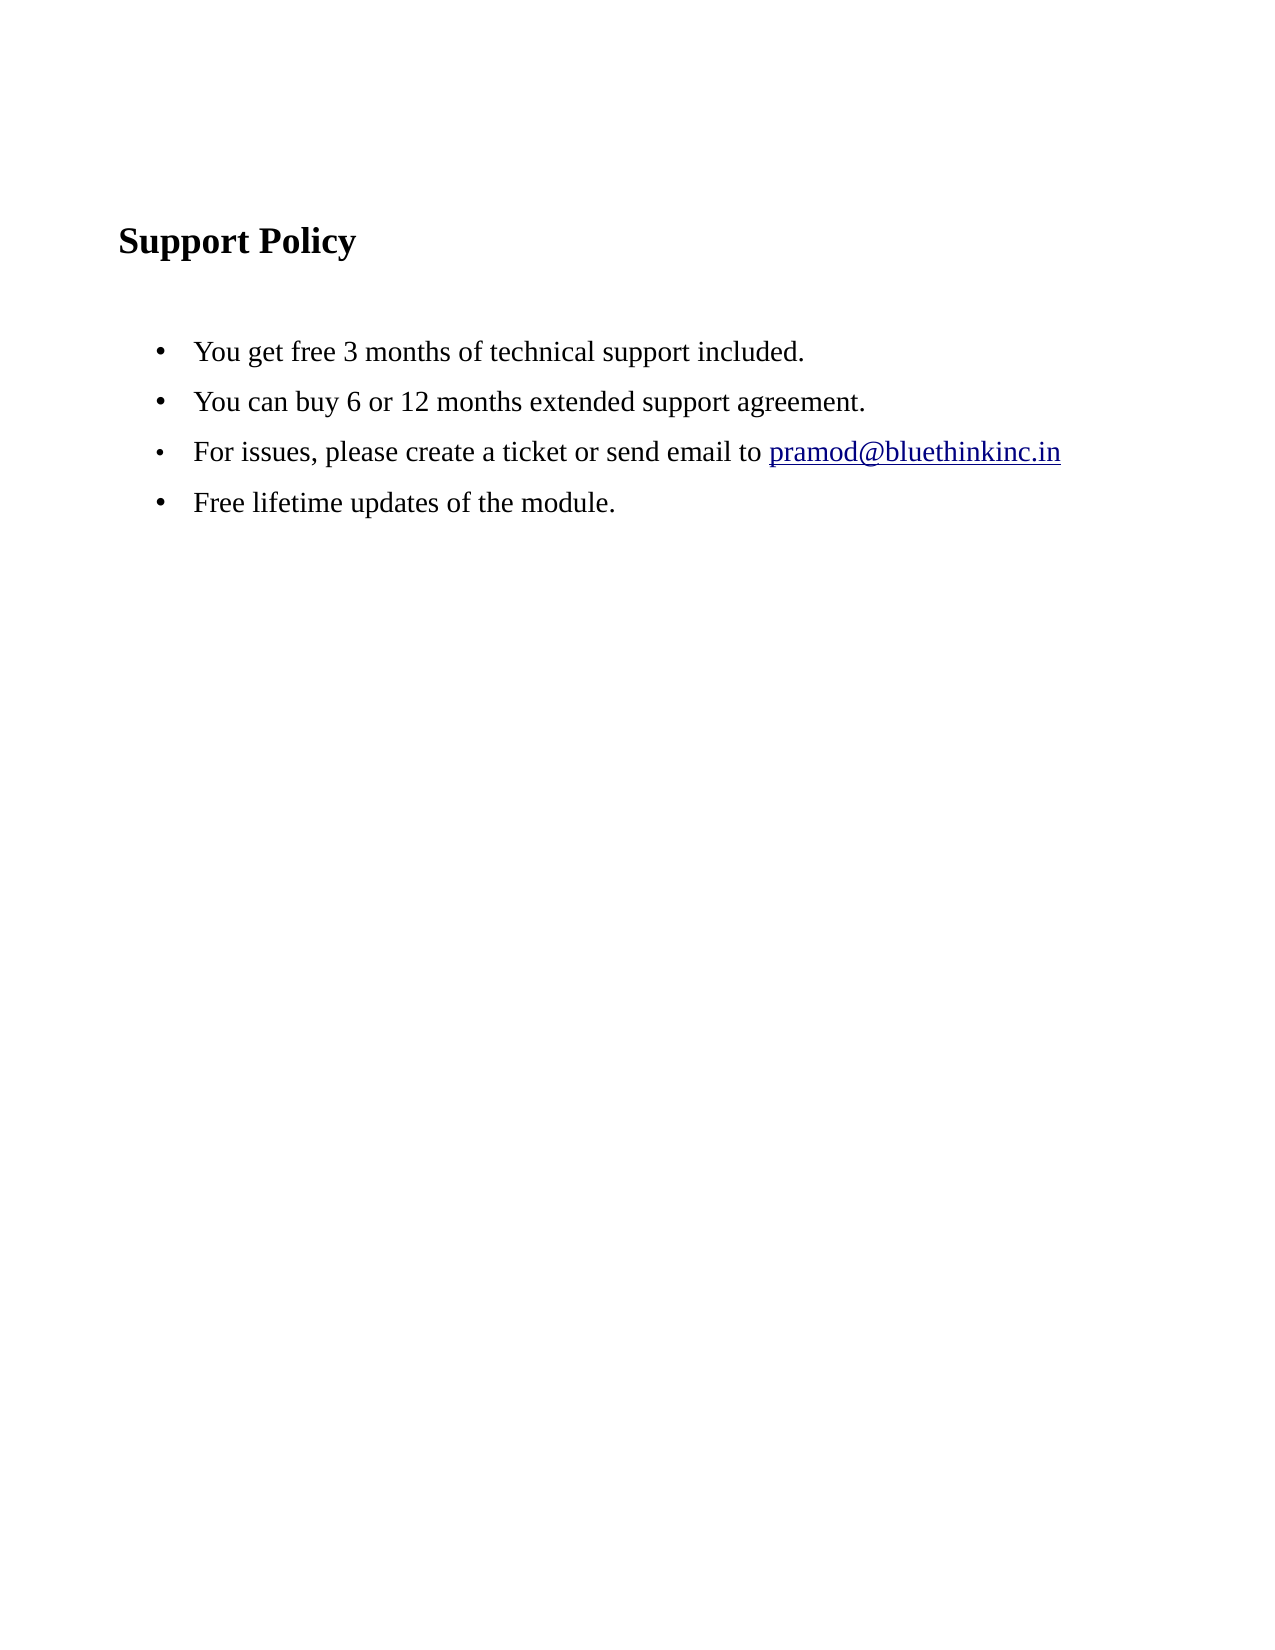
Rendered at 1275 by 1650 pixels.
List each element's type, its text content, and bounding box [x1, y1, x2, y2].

list For issues, please create a ticket or send email to pramod@bluethinkinc.in [156, 434, 1157, 468]
list You get free 3 months of technical support included. [156, 334, 1157, 367]
text Support Policy [118, 219, 1157, 262]
list You can buy 6 or 12 months extended support agreement. [156, 384, 1157, 418]
list Free lifetime updates of the module. [156, 485, 1157, 518]
